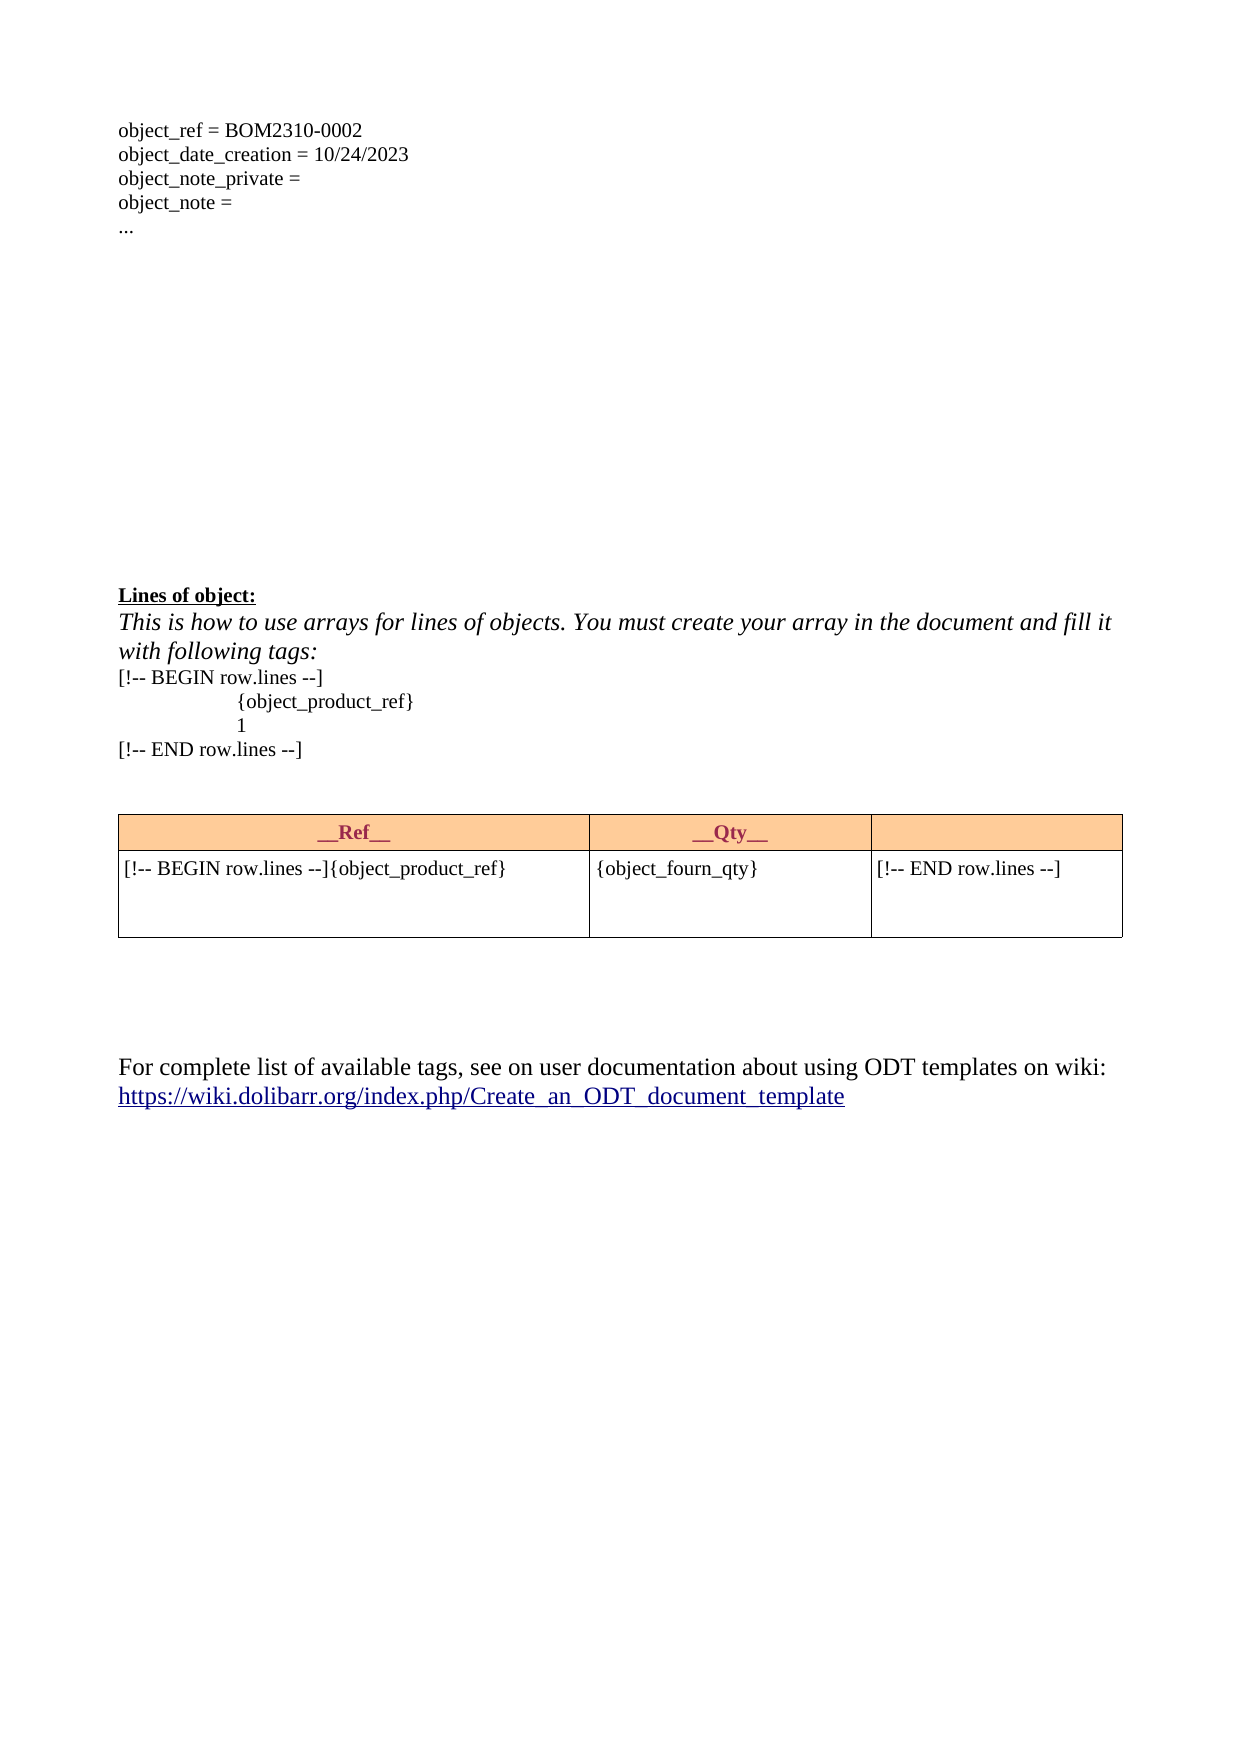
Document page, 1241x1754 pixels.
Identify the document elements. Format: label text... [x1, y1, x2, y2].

table_header __Ref__ [119, 815, 589, 850]
text https://wiki.dolibarr.org/index.php/Create_an_ODT_document_template [118, 1081, 1122, 1109]
table_header __Qty__ [590, 815, 871, 850]
text object_note = [118, 190, 1122, 214]
text {object_product_ref} [118, 689, 1122, 713]
text This is how to use arrays for lines of objects. You must create your array in the document and fill it with following tags: [118, 607, 1122, 665]
text object_note_private = [118, 166, 1122, 190]
text 1 [118, 713, 1122, 737]
text For complete list of available tags, see on user documentation about using ODT templates on wiki: [118, 1052, 1122, 1081]
text [!-- END row.lines --] [118, 737, 1122, 761]
text ... [118, 214, 1122, 238]
text object_date_creation = 10/24/2023 [118, 142, 1122, 166]
text object_ref = BOM2310-0002 [118, 118, 1122, 142]
text Lines of object: [118, 583, 1122, 607]
table_cell [!-- END row.lines --] [872, 851, 1122, 937]
text [!-- BEGIN row.lines --] [118, 665, 1122, 689]
table_cell [!-- BEGIN row.lines --]{object_product_ref} [119, 851, 589, 937]
table_header [872, 815, 1122, 850]
table_cell {object_fourn_qty} [590, 851, 871, 937]
